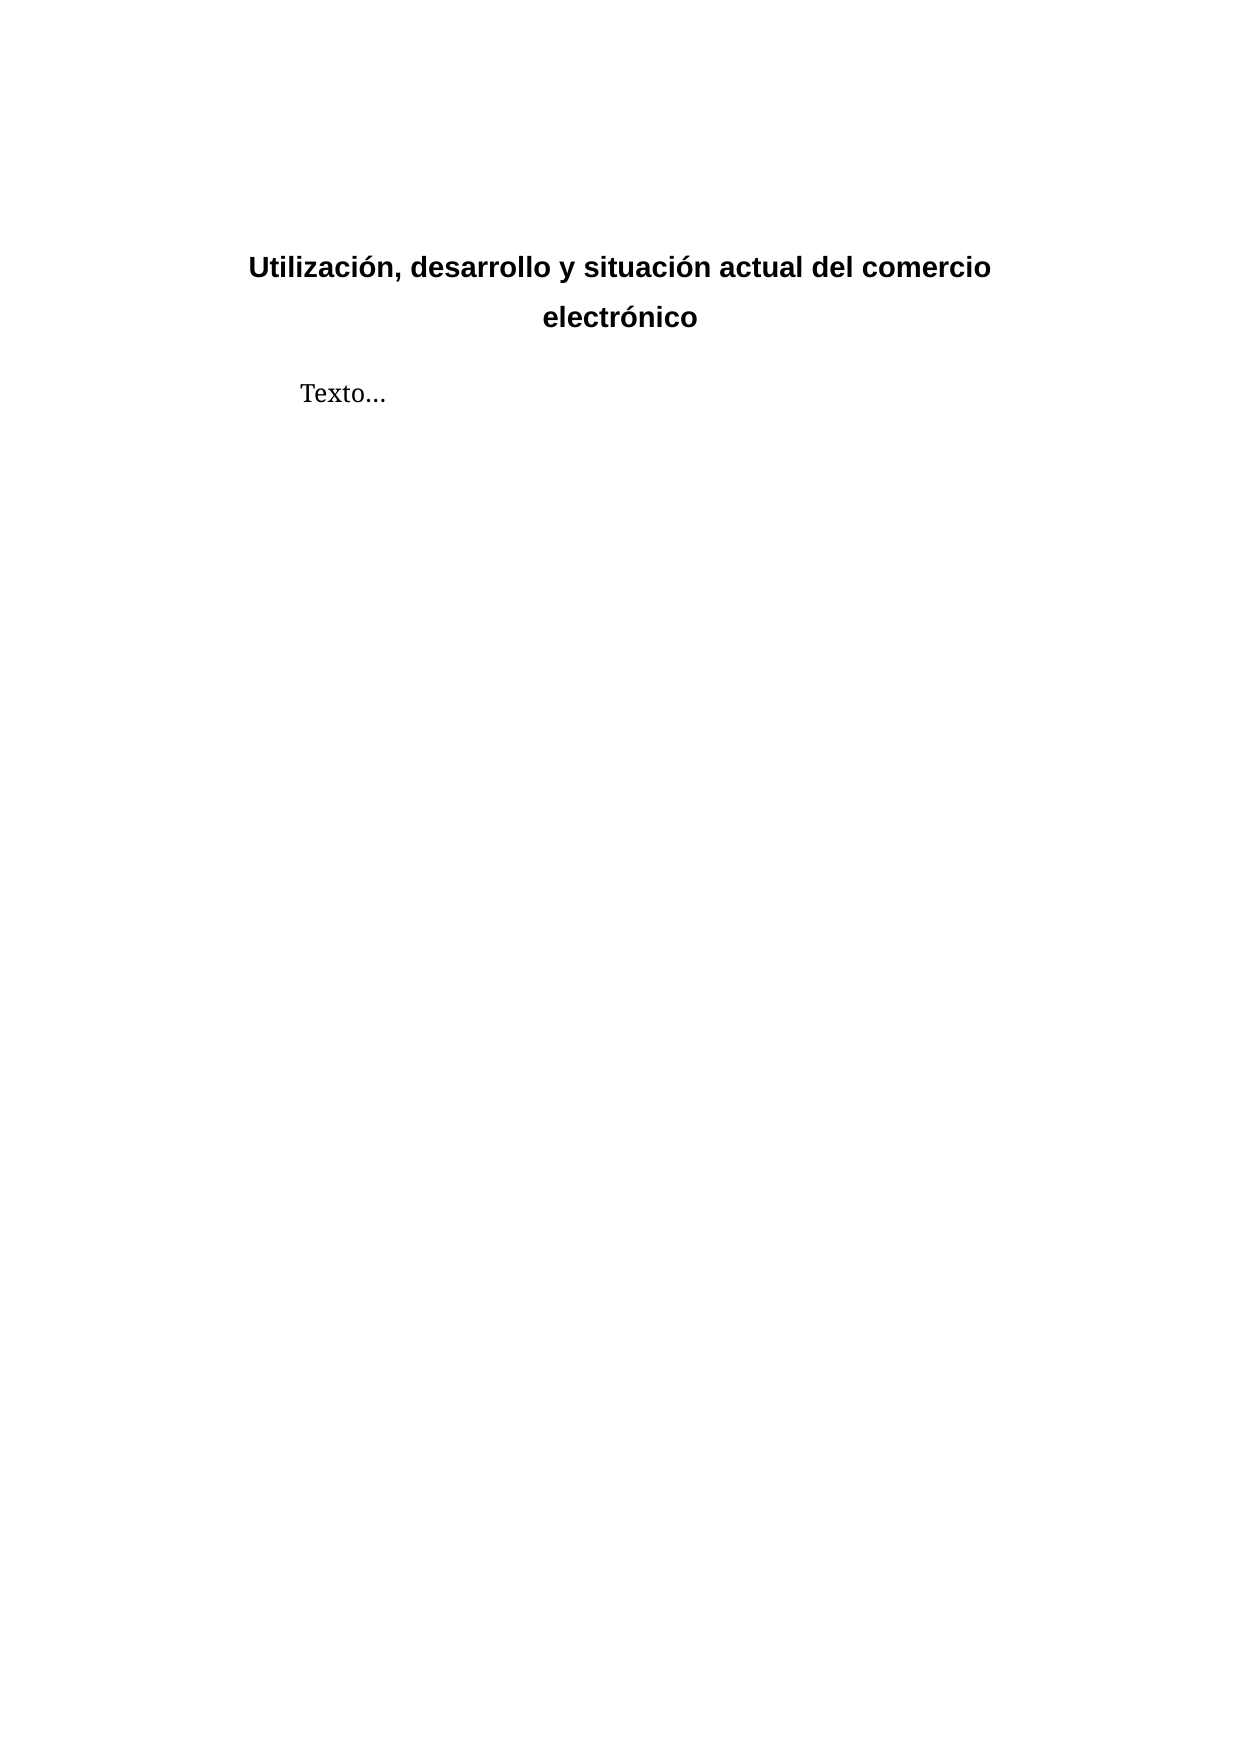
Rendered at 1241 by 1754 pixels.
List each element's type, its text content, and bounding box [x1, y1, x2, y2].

text Texto… [225, 375, 1015, 409]
text Utilización, desarrollo y situación actual del comercio electrónico [225, 250, 1015, 334]
